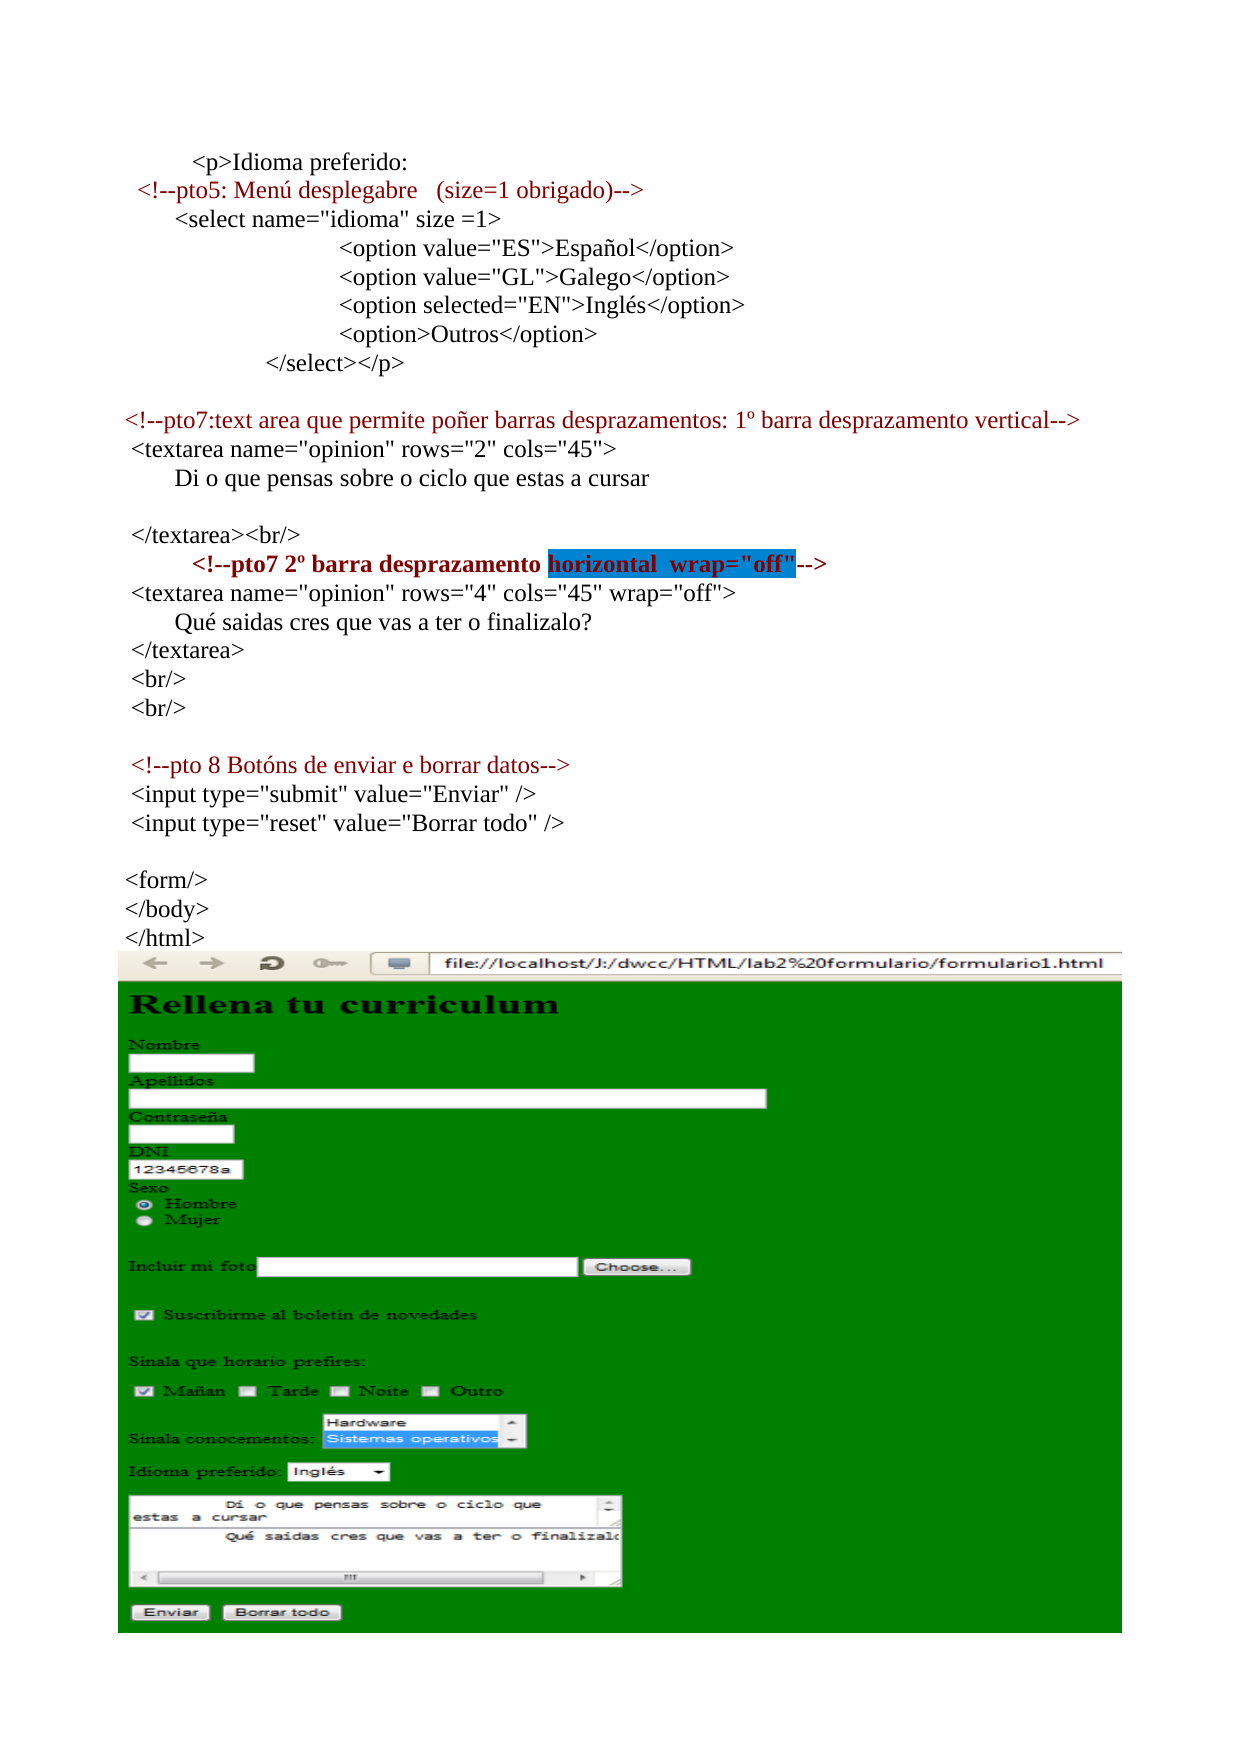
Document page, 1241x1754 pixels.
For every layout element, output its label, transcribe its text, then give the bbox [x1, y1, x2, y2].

text <!--pto7:text area que permite poñer barras desprazamentos: 1º barra desprazamento vertical--> [118, 406, 1122, 434]
text <!--pto7 2º barra desprazamento horizontal wrap="off"--> [118, 549, 1122, 578]
text Qué saidas cres que vas a ter o finalizalo? [118, 607, 1122, 636]
text <form/> [118, 866, 1122, 894]
text <!--pto5: Menú desplegabre (size=1 obrigado)--> [118, 176, 1122, 204]
text <option selected="EN">Inglés</option> [118, 291, 1122, 319]
text <textarea name="opinion" rows="2" cols="45"> [118, 434, 1122, 463]
text </body> [118, 894, 1122, 923]
text <textarea name="opinion" rows="4" cols="45" wrap="off"> [118, 578, 1122, 607]
text <input type="submit" value="Enviar" /> [118, 779, 1122, 808]
text <input type="reset" value="Borrar todo" /> [118, 808, 1122, 837]
text <option value="ES">Español</option> [118, 233, 1122, 262]
text </html> [118, 923, 1122, 951]
text <br/> [118, 664, 1122, 693]
text <select name="idioma" size =1> [118, 204, 1122, 233]
text <br/> [118, 693, 1122, 722]
text <option>Outros</option> [118, 319, 1122, 348]
text <option value="GL">Galego</option> [118, 262, 1122, 291]
text </select></p> [118, 348, 1122, 377]
text </textarea><br/> [118, 521, 1122, 549]
text </textarea> [118, 636, 1122, 664]
text Di o que pensas sobre o ciclo que estas a cursar [118, 463, 1122, 492]
text <p>Idioma preferido: [118, 147, 1122, 176]
text <!--pto 8 Botóns de enviar e borrar datos--> [118, 751, 1122, 779]
